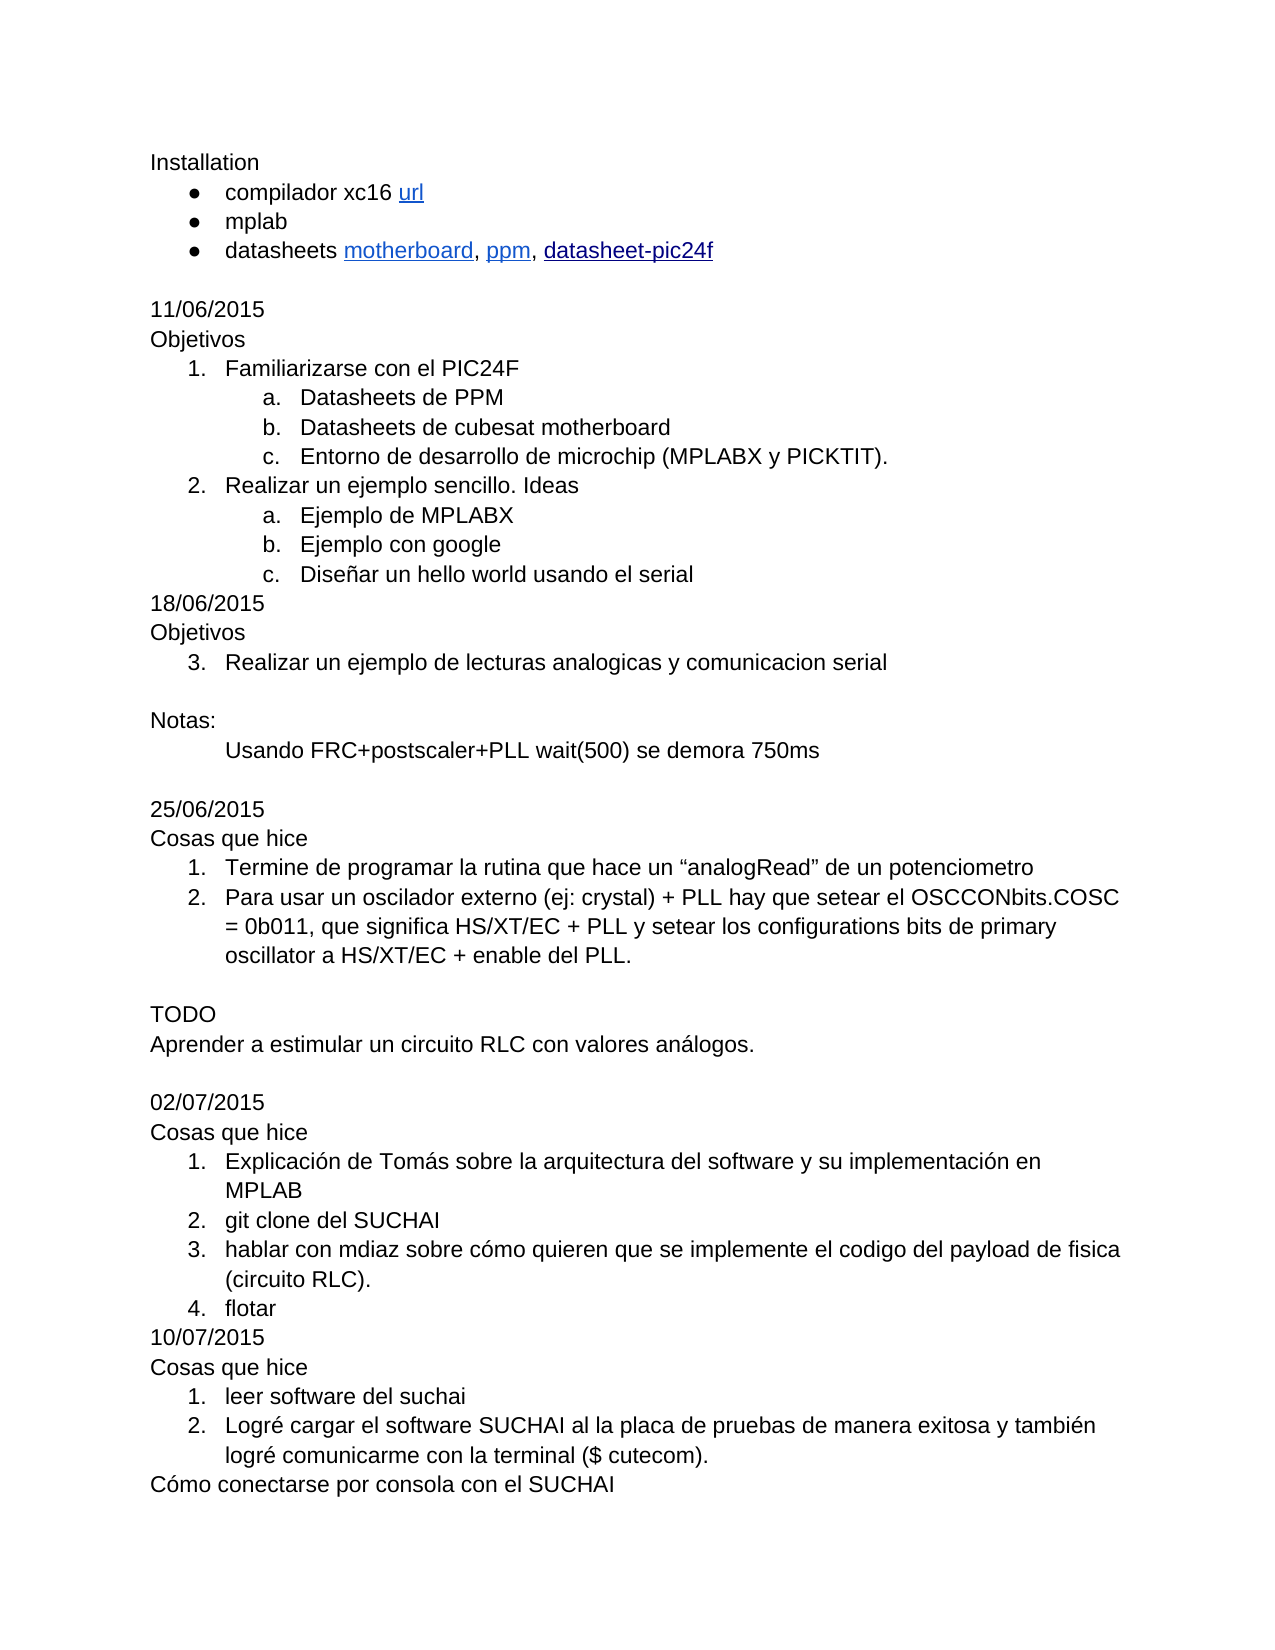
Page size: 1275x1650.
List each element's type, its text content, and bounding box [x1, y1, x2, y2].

text Aprender a estimular un circuito RLC con valores análogos. [150, 1031, 1125, 1057]
list Termine de programar la rutina que hace un “analogRead” de un potenciometro [187, 855, 1125, 881]
list Ejemplo de MPLABX [262, 502, 1125, 528]
list Diseñar un hello world usando el serial [262, 561, 1125, 587]
text Notas: [150, 708, 1125, 734]
list git clone del SUCHAI [187, 1207, 1125, 1233]
text Objetivos [150, 326, 1125, 352]
text TODO [150, 1002, 1125, 1027]
text 10/07/2015 [150, 1325, 1125, 1351]
text Usando FRC+postscaler+PLL wait(500) se demora 750ms [150, 737, 1125, 763]
text 02/07/2015 [150, 1090, 1125, 1116]
list hablar con mdiaz sobre cómo quieren que se implemente el codigo del payload de fisica (circuito RLC). [187, 1237, 1125, 1292]
list datasheets motherboard, ppm, datasheet-pic24f [187, 238, 1125, 264]
list Realizar un ejemplo sencillo. Ideas [187, 473, 1125, 499]
text 18/06/2015 [150, 591, 1125, 616]
text Cosas que hice [150, 826, 1125, 851]
text Objetivos [150, 620, 1125, 646]
list Datasheets de cubesat motherboard [262, 414, 1125, 440]
list compilador xc16 url [187, 179, 1125, 205]
list Para usar un oscilador externo (ej: crystal) + PLL hay que setear el OSCCONbits.COSC = 0b011, que significa HS/XT/EC + PLL y setear los configurations bits de primary oscillator a HS/XT/EC + enable del PLL. [187, 884, 1125, 969]
list mplab [187, 209, 1125, 234]
text 25/06/2015 [150, 796, 1125, 822]
list Datasheets de PPM [262, 385, 1125, 411]
list leer software del suchai [187, 1384, 1125, 1409]
list flotar [187, 1296, 1125, 1321]
list Ejemplo con google [262, 532, 1125, 557]
text Cómo conectarse por consola con el SUCHAI [150, 1472, 1125, 1497]
list Entorno de desarrollo de microchip (MPLABX y PICKTIT). [262, 444, 1125, 469]
text Cosas que hice [150, 1119, 1125, 1145]
text Installation [150, 150, 1125, 176]
list Logré cargar el software SUCHAI al la placa de pruebas de manera exitosa y también logré comunicarme con la terminal ($ cutecom). [187, 1413, 1125, 1468]
list Realizar un ejemplo de lecturas analogicas y comunicacion serial [187, 649, 1125, 675]
text Cosas que hice [150, 1354, 1125, 1380]
list Explicación de Tomás sobre la arquitectura del software y su implementación en MPLAB [187, 1149, 1125, 1204]
text 11/06/2015 [150, 297, 1125, 322]
list Familiarizarse con el PIC24F [187, 356, 1125, 381]
